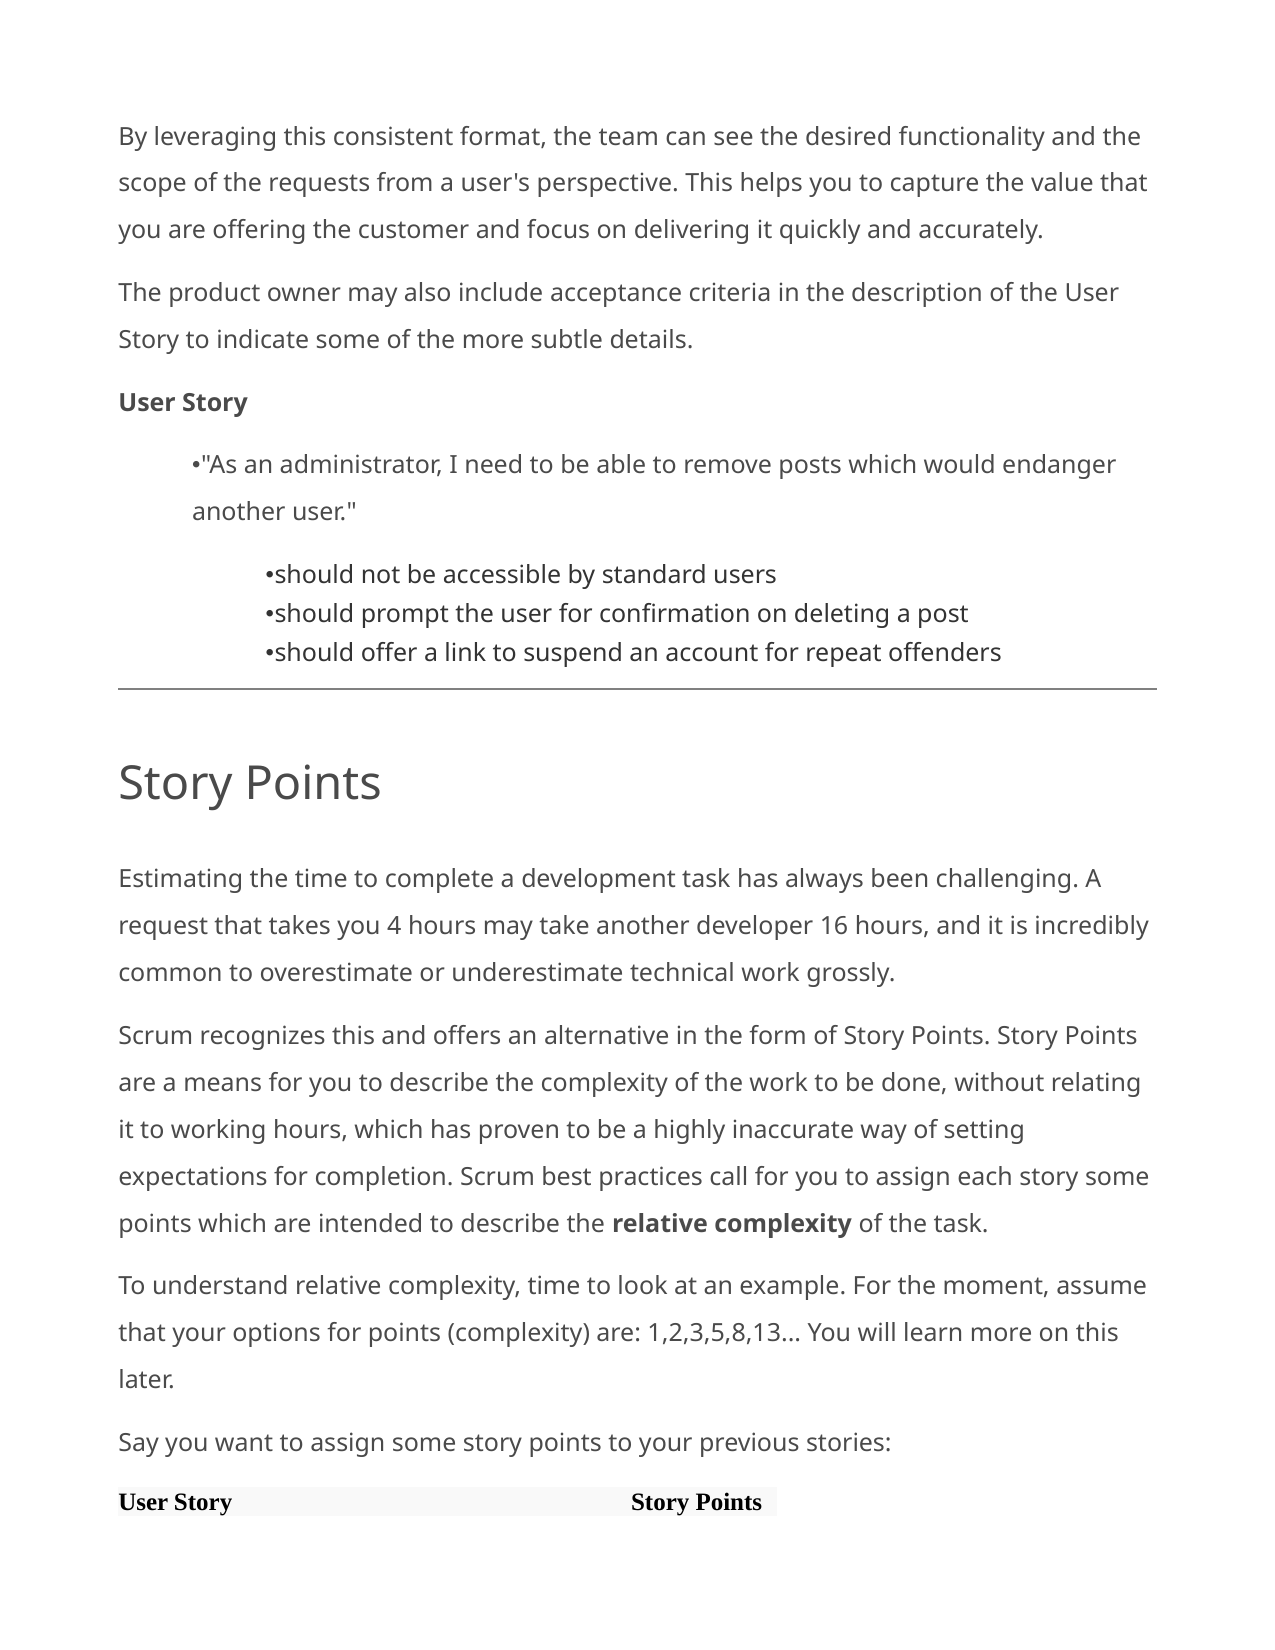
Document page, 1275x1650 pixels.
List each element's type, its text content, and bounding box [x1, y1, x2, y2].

text Say you want to assign some story points to your previous stories: [118, 1424, 1157, 1458]
table_header User Story [118, 1487, 631, 1516]
table_header Story Points [631, 1487, 777, 1516]
subtitle Story Points [118, 749, 1157, 813]
list should offer a link to suspend an account for repeat offenders [118, 635, 1157, 669]
list should prompt the user for confirmation on deleting a post [118, 596, 1157, 630]
list should not be accessible by standard users [118, 556, 1157, 591]
list "As an administrator, I need to be able to remove posts which would endanger another user." [118, 447, 1157, 528]
text The product owner may also include acceptance criteria in the description of the User Story to indicate some of the more subtle details. [118, 275, 1157, 356]
text To understand relative complexity, time to look at an example. For the moment, assume that your options for points (complexity) are: 1,2,3,5,8,13... You will learn more on this later. [118, 1268, 1157, 1396]
text Estimating the time to complete a development task has always been challenging. A request that takes you 4 hours may take another developer 16 hours, and it is incredibly common to overestimate or underestimate technical work grossly. [118, 861, 1157, 989]
text User Story [118, 384, 1157, 418]
text Scrum recognizes this and offers an alternative in the form of Story Points. Story Points are a means for you to describe the complexity of the work to be done, without relating it to working hours, which has proven to be a highly inaccurate way of setting expectations for completion. Scrum best practices call for you to assign each story some points which are intended to describe the relative complexity of the task. [118, 1017, 1157, 1239]
text By leveraging this consistent format, the team can see the desired functionality and the scope of the requests from a user's perspective. This helps you to capture the value that you are offering the customer and focus on delivering it quickly and accurately. [118, 118, 1157, 246]
